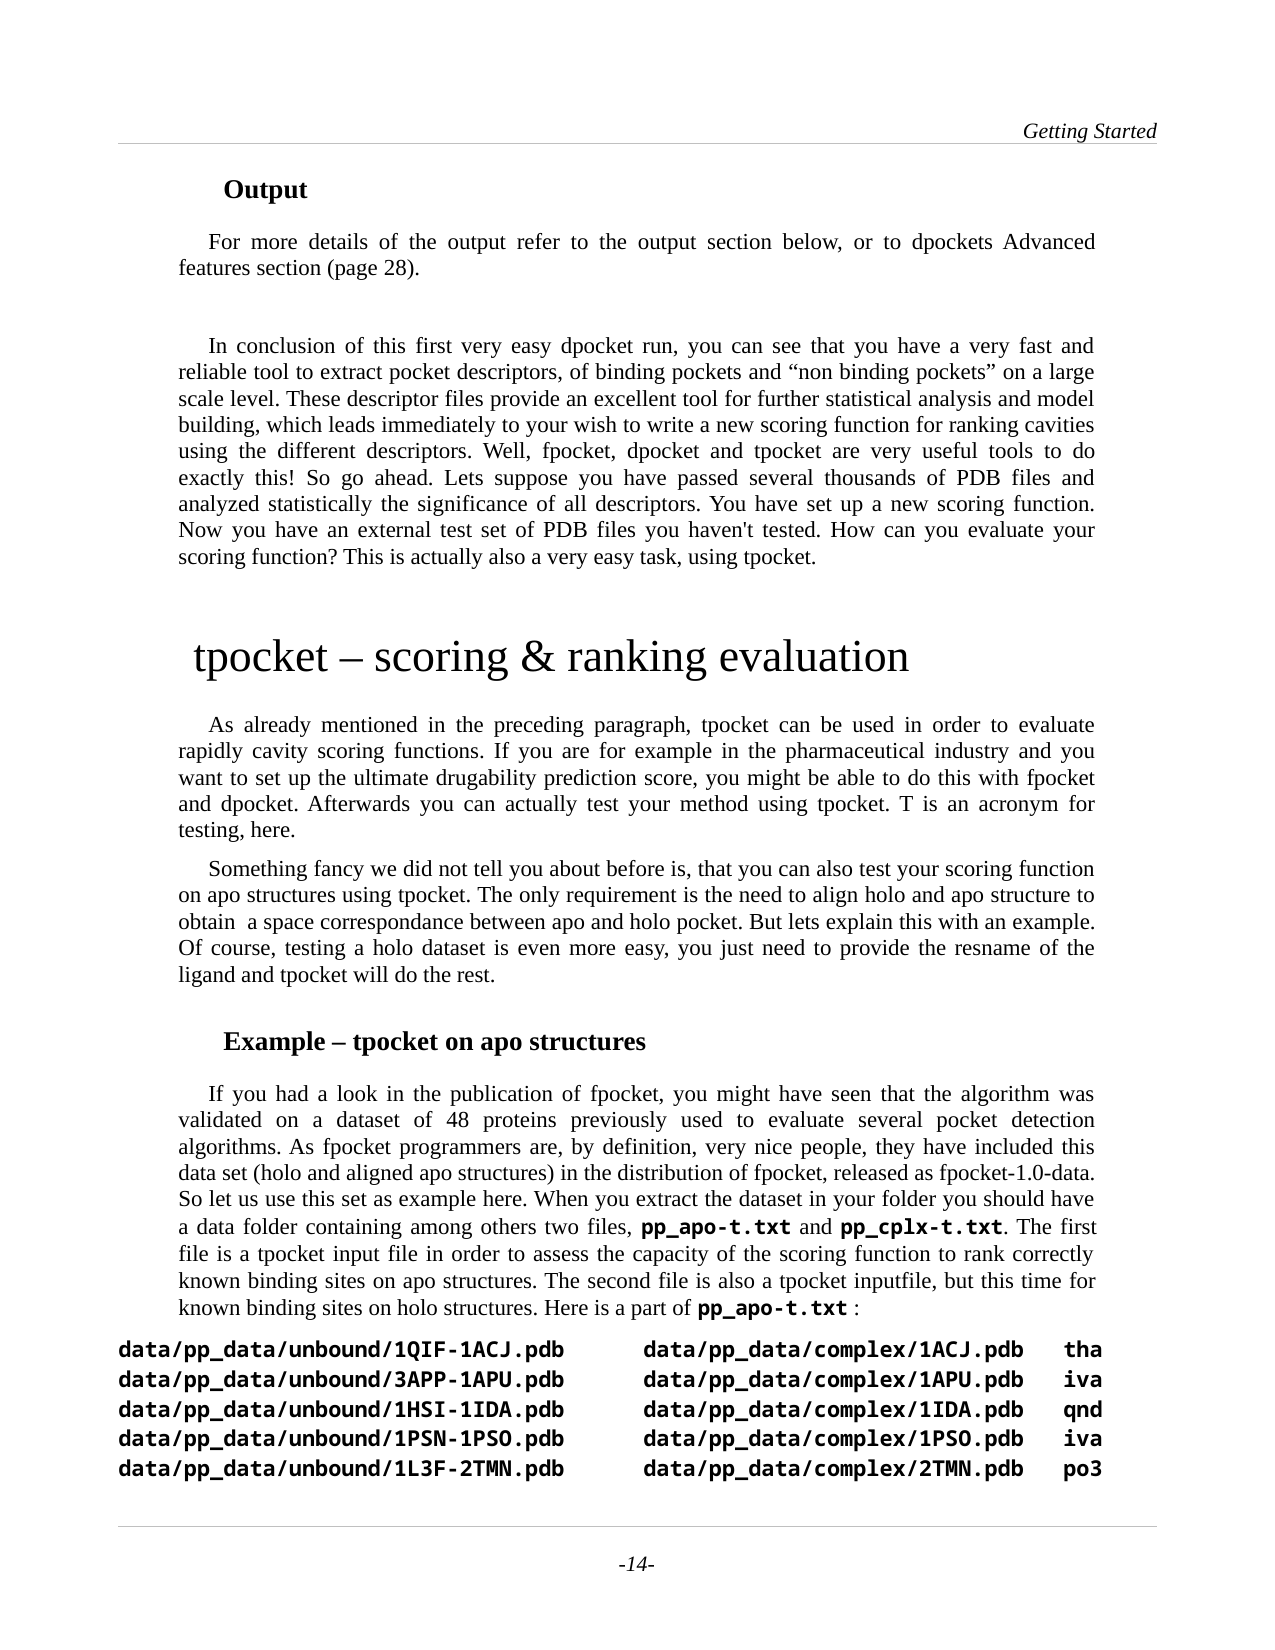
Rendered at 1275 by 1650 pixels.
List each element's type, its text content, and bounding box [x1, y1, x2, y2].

text data/pp_data/unbound/1QIF-1ACJ.pdb data/pp_data/complex/1ACJ.pdb tha [118, 1334, 1157, 1364]
subtitle Output [223, 173, 1157, 204]
text Something fancy we did not tell you about before is, that you can also test your scoring function on apo structures using tpocket. The only requirement is the need to align holo and apo structure to obtain a space correspondance between apo and holo pocket. But lets explain this with an example. Of course, testing a holo dataset is even more easy, you just need to provide the resname of the ligand and tpocket will do the rest. [178, 855, 1097, 987]
subtitle tpocket – scoring & ranking evaluation [193, 628, 1157, 681]
text For more details of the output refer to the output section below, or to dpockets Advanced features section (page 28). [178, 228, 1097, 281]
text As already mentioned in the preceding paragraph, tpocket can be used in order to evaluate rapidly cavity scoring functions. If you are for example in the pharmaceutical industry and you want to set up the ultimate drugability prediction score, you might be able to do this with fpocket and dpocket. Afterwards you can actually test your method using tpocket. T is an acronym for testing, here. [178, 711, 1097, 843]
text In conclusion of this first very easy dpocket run, you can see that you have a very fast and reliable tool to extract pocket descriptors, of binding pockets and “non binding pockets” on a large scale level. These descriptor files provide an excellent tool for further statistical analysis and model building, which leads immediately to your wish to write a new scoring function for ranking cavities using the different descriptors. Well, fpocket, dpocket and tpocket are very useful tools to do exactly this! So go ahead. Lets suppose you have passed several thousands of PDB files and analyzed statistically the significance of all descriptors. You have set up a new scoring function. Now you have an external test set of PDB files you haven't tested. How can you evaluate your scoring function? This is actually also a very easy task, using tpocket. [178, 332, 1097, 569]
text If you had a look in the publication of fpocket, you might have seen that the algorithm was validated on a dataset of 48 proteins previously used to evaluate several pocket detection algorithms. As fpocket programmers are, by definition, very nice people, they have included this data set (holo and aligned apo structures) in the distribution of fpocket, released as fpocket-1.0-data. So let us use this set as example here. When you extract the dataset in your folder you should have a data folder containing among others two files, pp_apo-t.txt and pp_cplx-t.txt. The first file is a tpocket input file in order to assess the capacity of the scoring function to rank correctly known binding sites on apo structures. The second file is also a tpocket inputfile, but this time for known binding sites on holo structures. Here is a part of pp_apo-t.txt : [178, 1080, 1097, 1321]
text data/pp_data/unbound/3APP-1APU.pdb data/pp_data/complex/1APU.pdb iva [118, 1364, 1157, 1393]
text data/pp_data/unbound/1PSN-1PSO.pdb data/pp_data/complex/1PSO.pdb iva [118, 1423, 1157, 1453]
subtitle Example – tpocket on apo structures [223, 1025, 1157, 1056]
text data/pp_data/unbound/1L3F-2TMN.pdb data/pp_data/complex/2TMN.pdb po3 [118, 1453, 1157, 1483]
text data/pp_data/unbound/1HSI-1IDA.pdb data/pp_data/complex/1IDA.pdb qnd [118, 1393, 1157, 1423]
